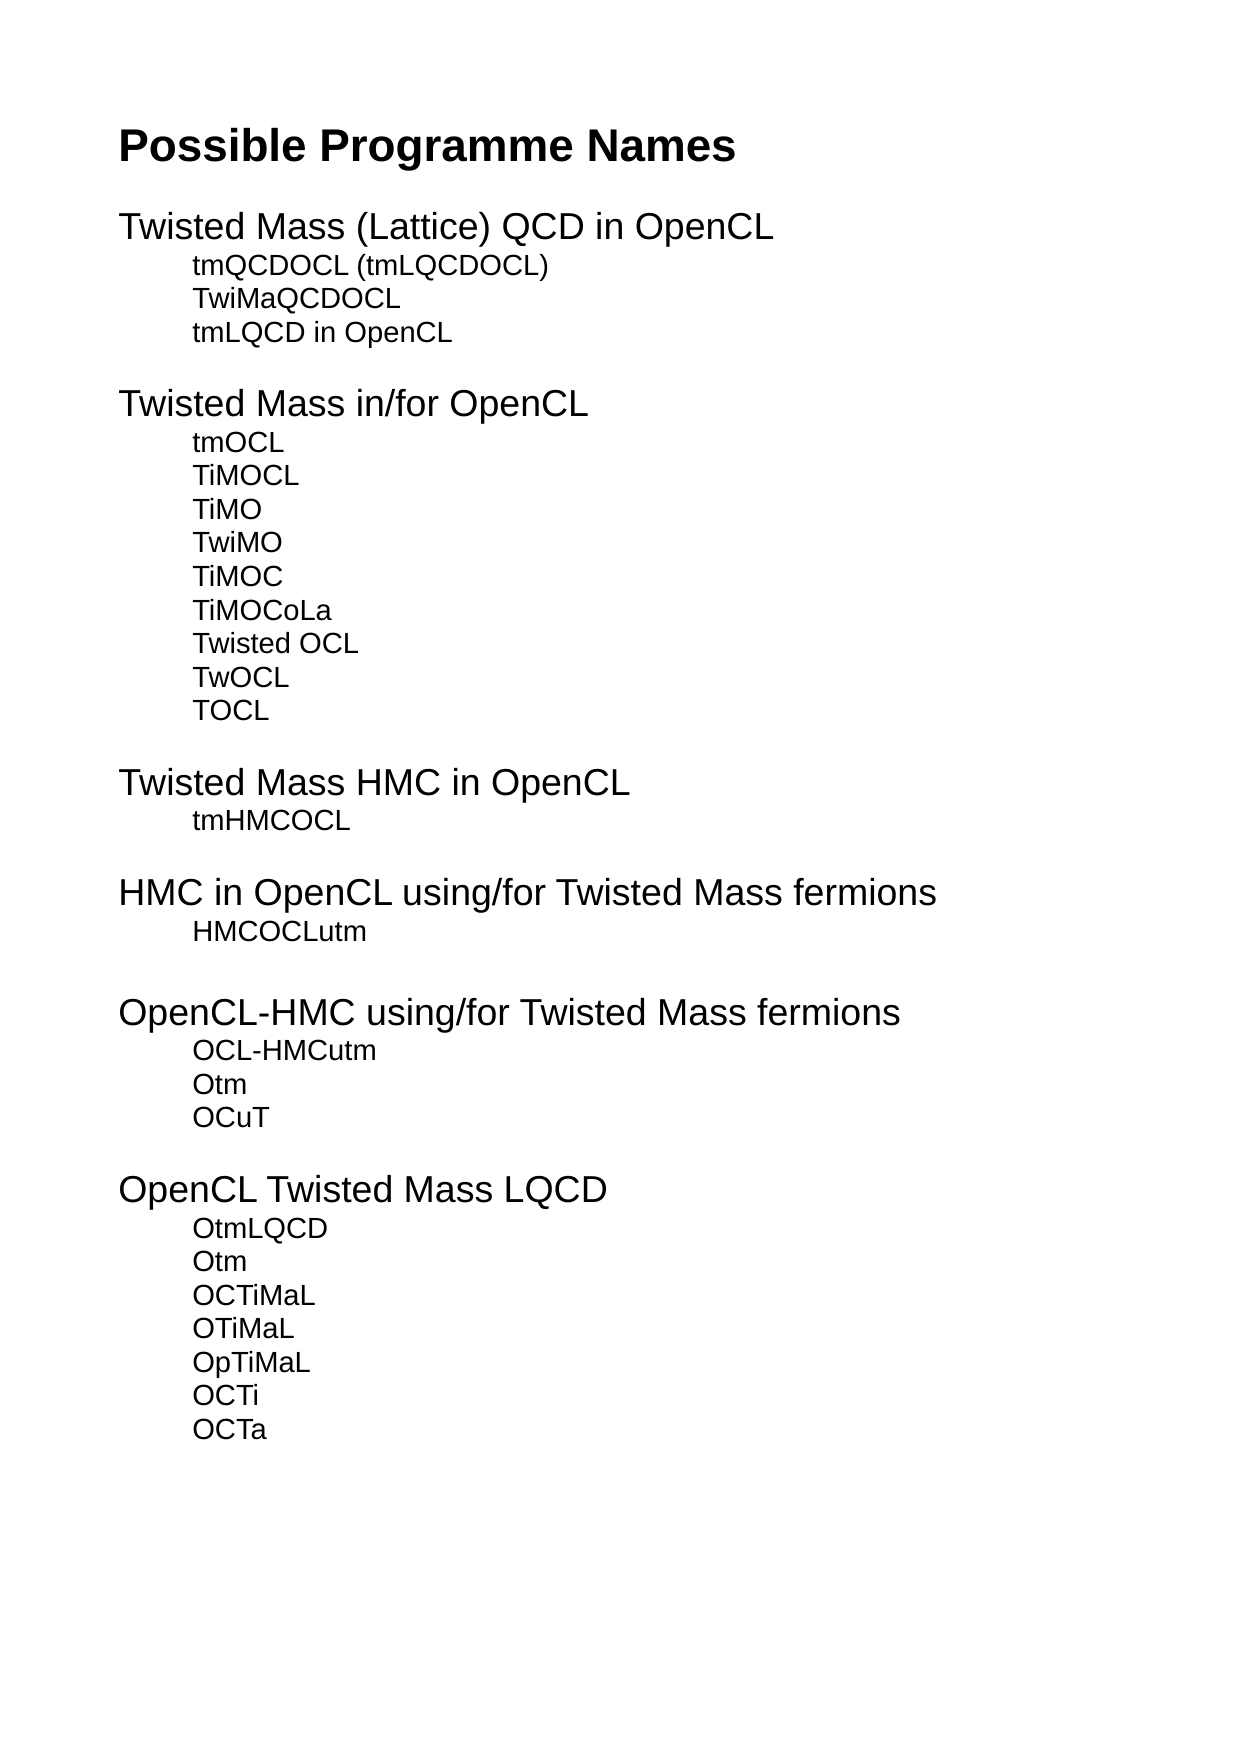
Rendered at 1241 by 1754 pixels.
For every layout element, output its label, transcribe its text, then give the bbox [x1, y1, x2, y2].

text tmQCDOCL (tmLQCDOCL) [118, 247, 1122, 281]
text OpenCL Twisted Mass LQCD [118, 1167, 1122, 1211]
text Twisted Mass (Lattice) QCD in OpenCL [118, 204, 1122, 247]
text OtmLQCD [118, 1211, 1122, 1244]
text Twisted Mass in/for OpenCL [118, 382, 1122, 425]
text Otm [118, 1244, 1122, 1278]
text OpenCL-HMC using/for Twisted Mass fermions [118, 990, 1122, 1033]
text TwiMO [118, 525, 1122, 559]
text OCL-HMCutm [118, 1033, 1122, 1067]
text TOCL [118, 693, 1122, 727]
text OCuT [118, 1100, 1122, 1134]
text OCTi [118, 1378, 1122, 1412]
text TiMOCoLa [118, 592, 1122, 626]
text TiMOCL [118, 458, 1122, 492]
text TiMO [118, 492, 1122, 525]
text TiMOC [118, 559, 1122, 592]
text OTiMaL [118, 1311, 1122, 1345]
text OCTa [118, 1412, 1122, 1445]
text tmOCL [118, 425, 1122, 458]
text tmHMCOCL [118, 803, 1122, 837]
text Possible Programme Names [118, 118, 1122, 171]
text HMCOCLutm [118, 913, 1122, 947]
text HMC in OpenCL using/for Twisted Mass fermions [118, 870, 1122, 913]
text tmLQCD in OpenCL [118, 314, 1122, 348]
text OCTiMaL [118, 1278, 1122, 1311]
text Twisted Mass HMC in OpenCL [118, 760, 1122, 803]
text Otm [118, 1067, 1122, 1100]
text OpTiMaL [118, 1345, 1122, 1378]
text Twisted OCL [118, 626, 1122, 659]
text TwiMaQCDOCL [118, 281, 1122, 314]
text TwOCL [118, 659, 1122, 693]
